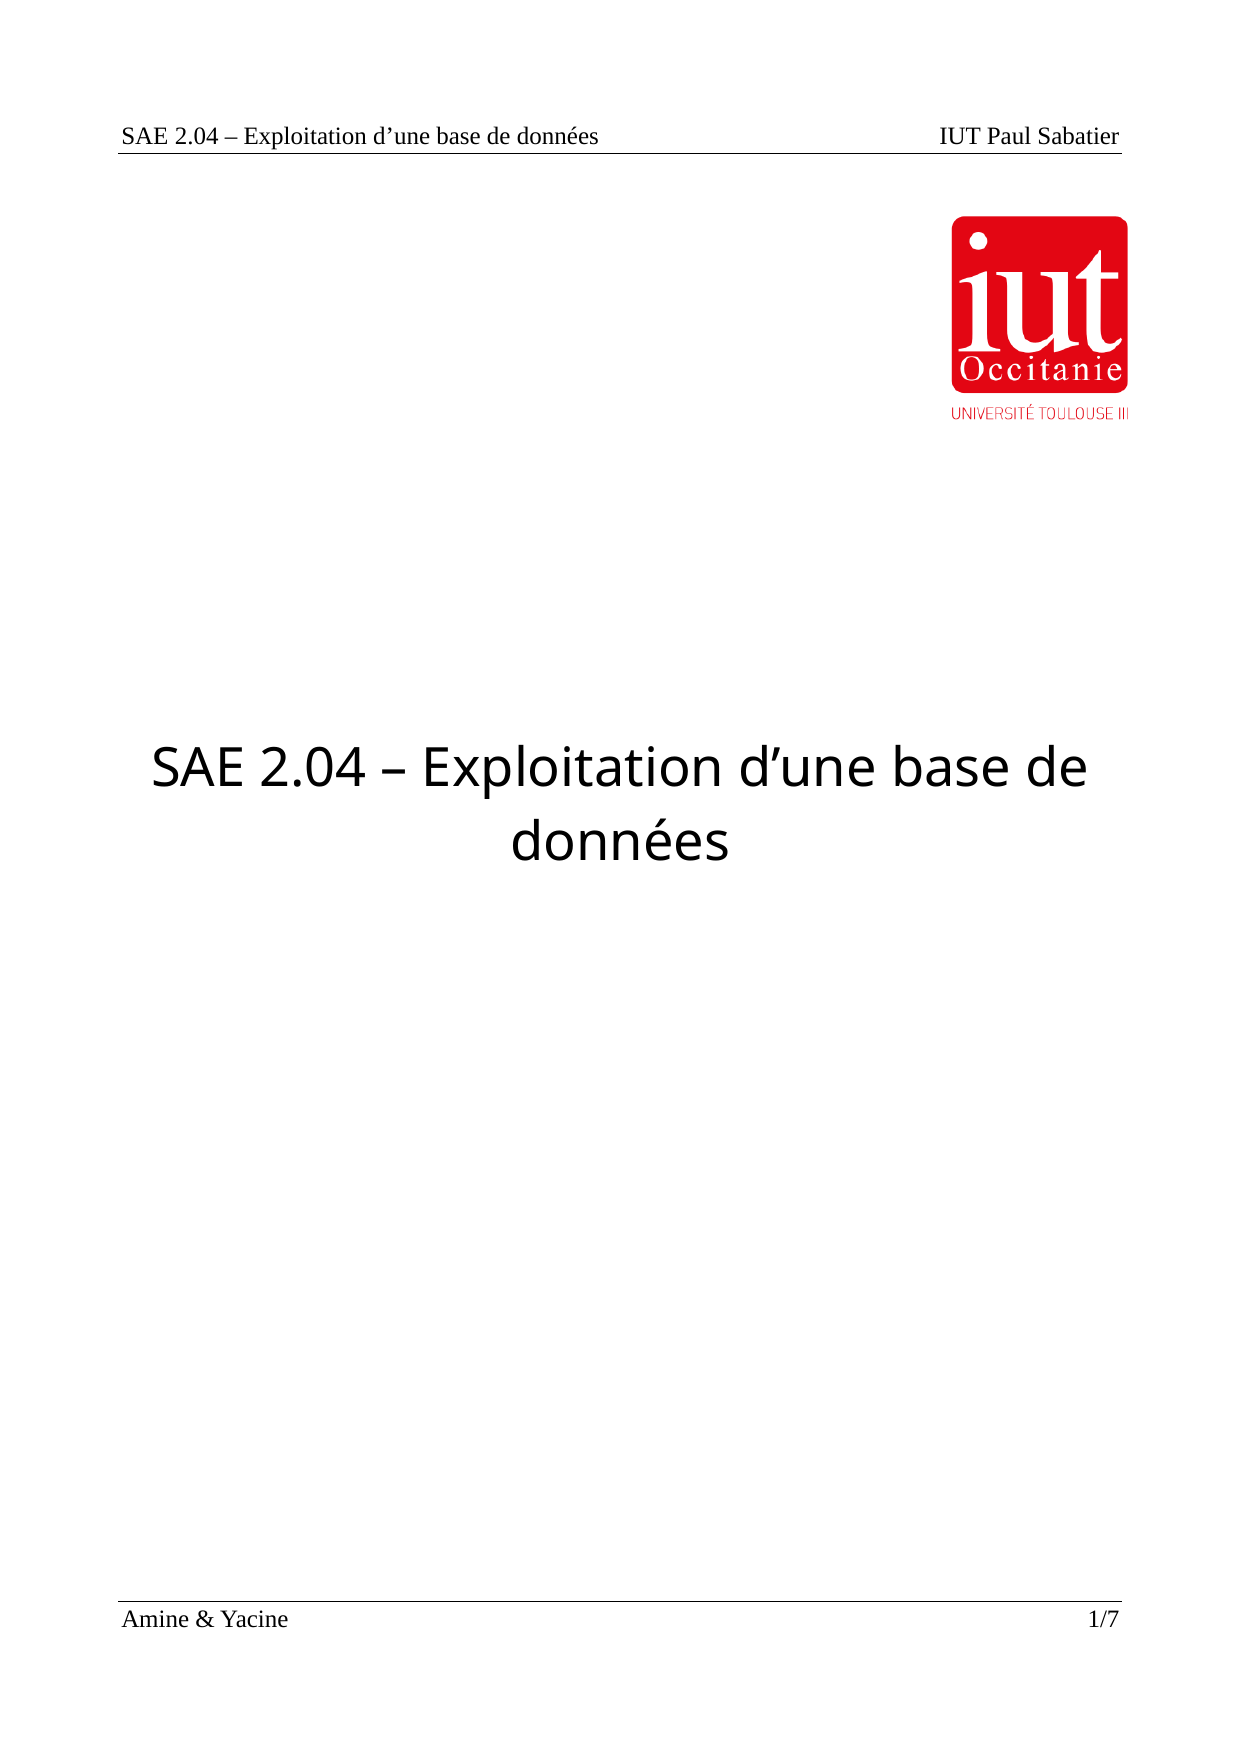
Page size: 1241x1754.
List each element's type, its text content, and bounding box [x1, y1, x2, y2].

picture [944, 209, 1133, 425]
text SAE 2.04 – Exploitation d’une base de données [118, 728, 1122, 876]
